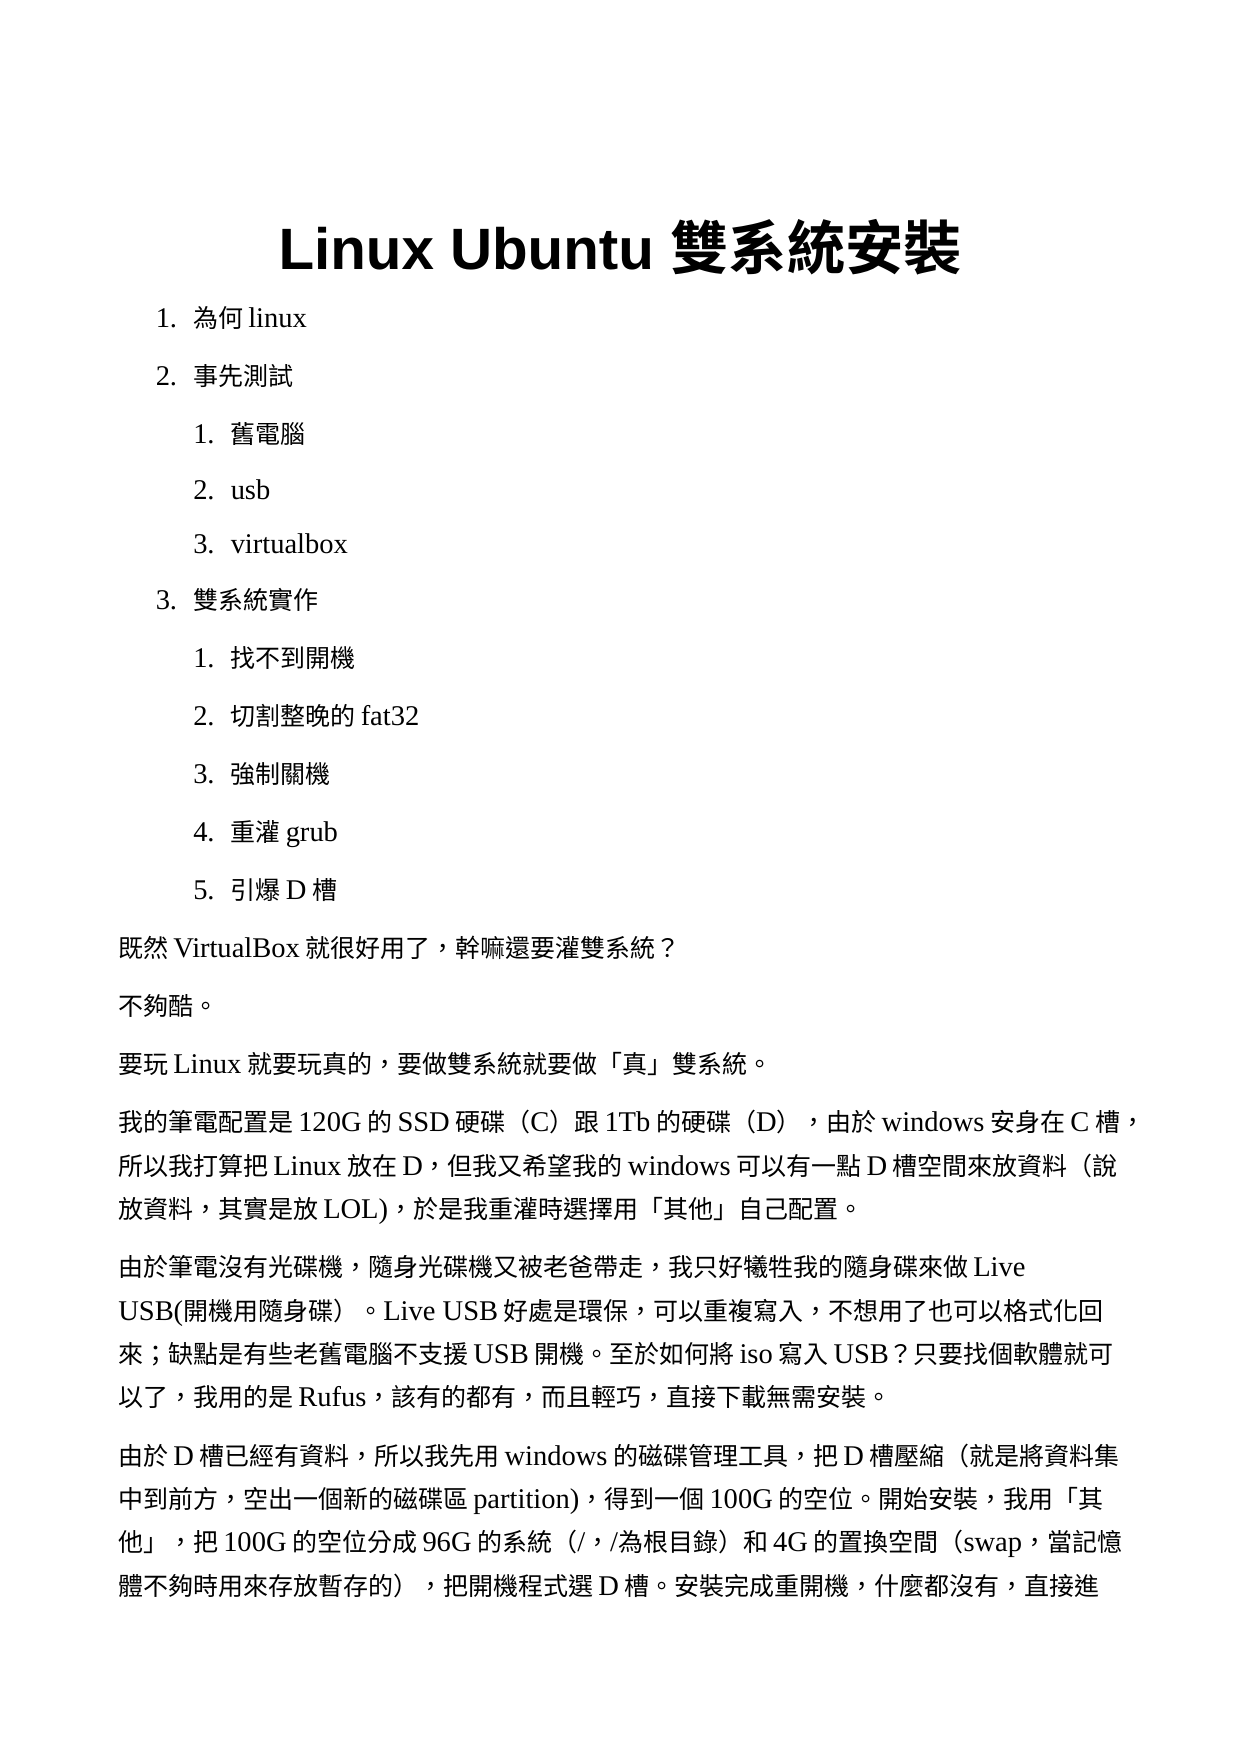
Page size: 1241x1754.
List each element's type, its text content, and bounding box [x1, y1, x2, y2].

text 由於D槽已經有資料，所以我先用windows的磁碟管理工具，把D槽壓縮（就是將資料集中到前方，空出一個新的磁碟區partition)，得到一個100G的空位。開始安裝，我用「其他」，把100G的空位分成96G的系統（/，/為根目錄）和4G的置換空間（swap，當記憶體不夠時用來存放暫存的），把開機程式選D槽。安裝完成重開機，什麼都沒有，直接進 [118, 1436, 1122, 1602]
list virtualbox [193, 526, 1122, 559]
list 重灌grub [193, 813, 1122, 849]
list 為何linux [156, 298, 1122, 334]
text 要玩Linux就要玩真的，要做雙系統就要做「真」雙系統。 [118, 1045, 1122, 1081]
list 切割整晚的fat32 [193, 697, 1122, 733]
list 舊電腦 [193, 414, 1122, 451]
list usb [193, 472, 1122, 505]
list 強制關機 [193, 754, 1122, 791]
list 引爆D槽 [193, 871, 1122, 907]
list 事先測試 [156, 356, 1122, 393]
text 不夠酷。 [118, 987, 1122, 1023]
text 我的筆電配置是120G的SSD硬碟（C）跟1Tb的硬碟（D），由於windows安身在C槽，所以我打算把Linux放在D，但我又希望我的windows可以有一點D槽空間來放資料（說放資料，其實是放LOL)，於是我重灌時選擇用「其他」自己配置。 [118, 1103, 1122, 1226]
text 既然VirtualBox就很好用了，幹嘛還要灌雙系統？ [118, 929, 1122, 965]
list 找不到開機 [193, 638, 1122, 675]
text 由於筆電沒有光碟機，隨身光碟機又被老爸帶走，我只好犧牲我的隨身碟來做Live USB(開機用隨身碟）。Live USB好處是環保，可以重複寫入，不想用了也可以格式化回來；缺點是有些老舊電腦不支援USB開機。至於如何將iso寫入USB？只要找個軟體就可以了，我用的是Rufus，該有的都有，而且輕巧，直接下載無需安裝。 [118, 1248, 1122, 1414]
list 雙系統實作 [156, 581, 1122, 617]
title Linux Ubuntu 雙系統安裝 [118, 201, 1122, 286]
